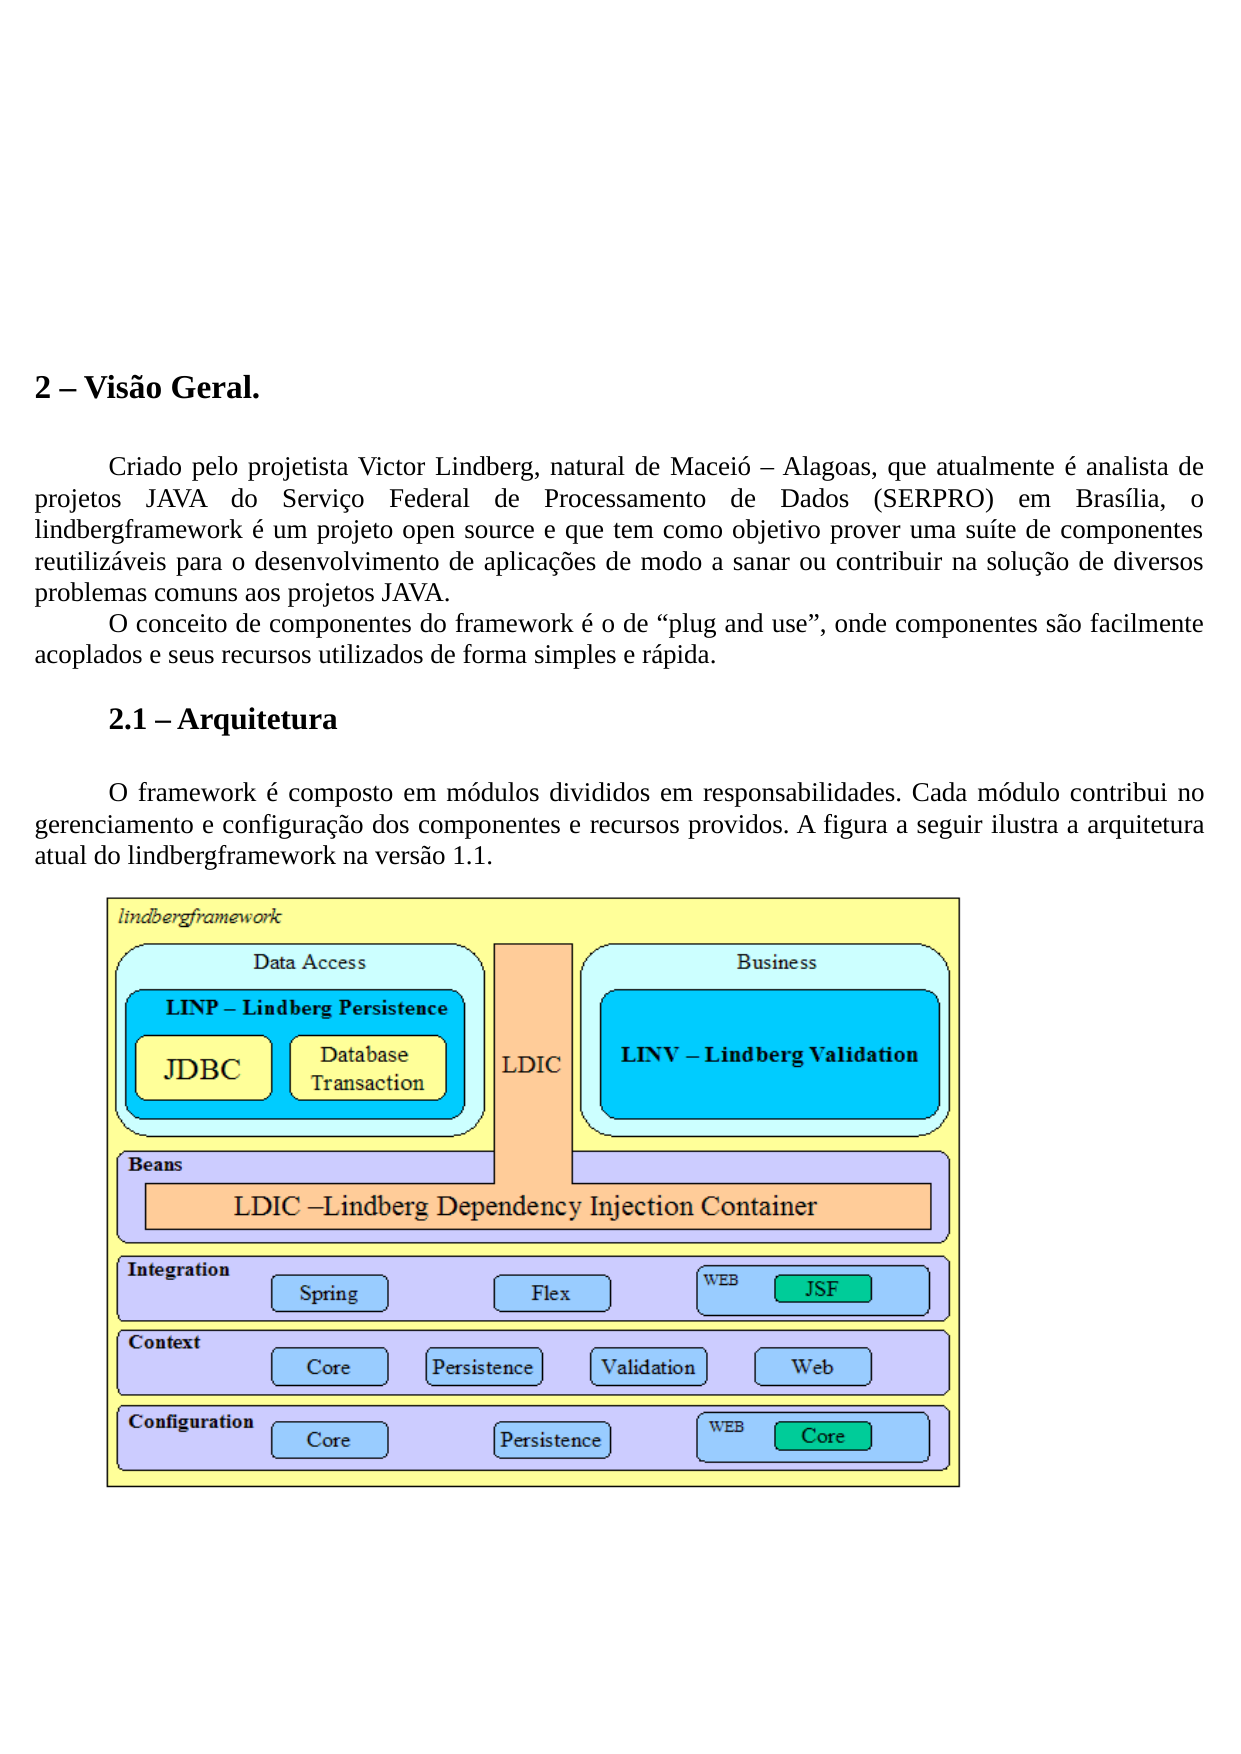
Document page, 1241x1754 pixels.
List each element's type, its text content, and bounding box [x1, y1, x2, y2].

picture [104, 896, 963, 1490]
text 2.1 – Arquitetura [34, 700, 1206, 736]
text 2 – Visão Geral. [34, 367, 1206, 406]
text O framework é composto em módulos divididos em responsabilidades. Cada módulo contribui no gerenciamento e configuração dos componentes e recursos providos. A figura a seguir ilustra a arquitetura atual do lindbergframework na versão 1.1. [34, 772, 1206, 870]
text O conceito de componentes do framework é o de “plug and use”, onde componentes são facilmente acoplados e seus recursos utilizados de forma simples e rápida. [34, 607, 1206, 669]
text Criado pelo projetista Victor Lindberg, natural de Maceió – Alagoas, que atualmente é analista de projetos JAVA do Serviço Federal de Processamento de Dados (SERPRO) em Brasília, o lindbergframework é um projeto open source e que tem como objetivo prover uma suíte de componentes reutilizáveis para o desenvolvimento de aplicações de modo a sanar ou contribuir na solução de diversos problemas comuns aos projetos JAVA. [34, 444, 1206, 607]
